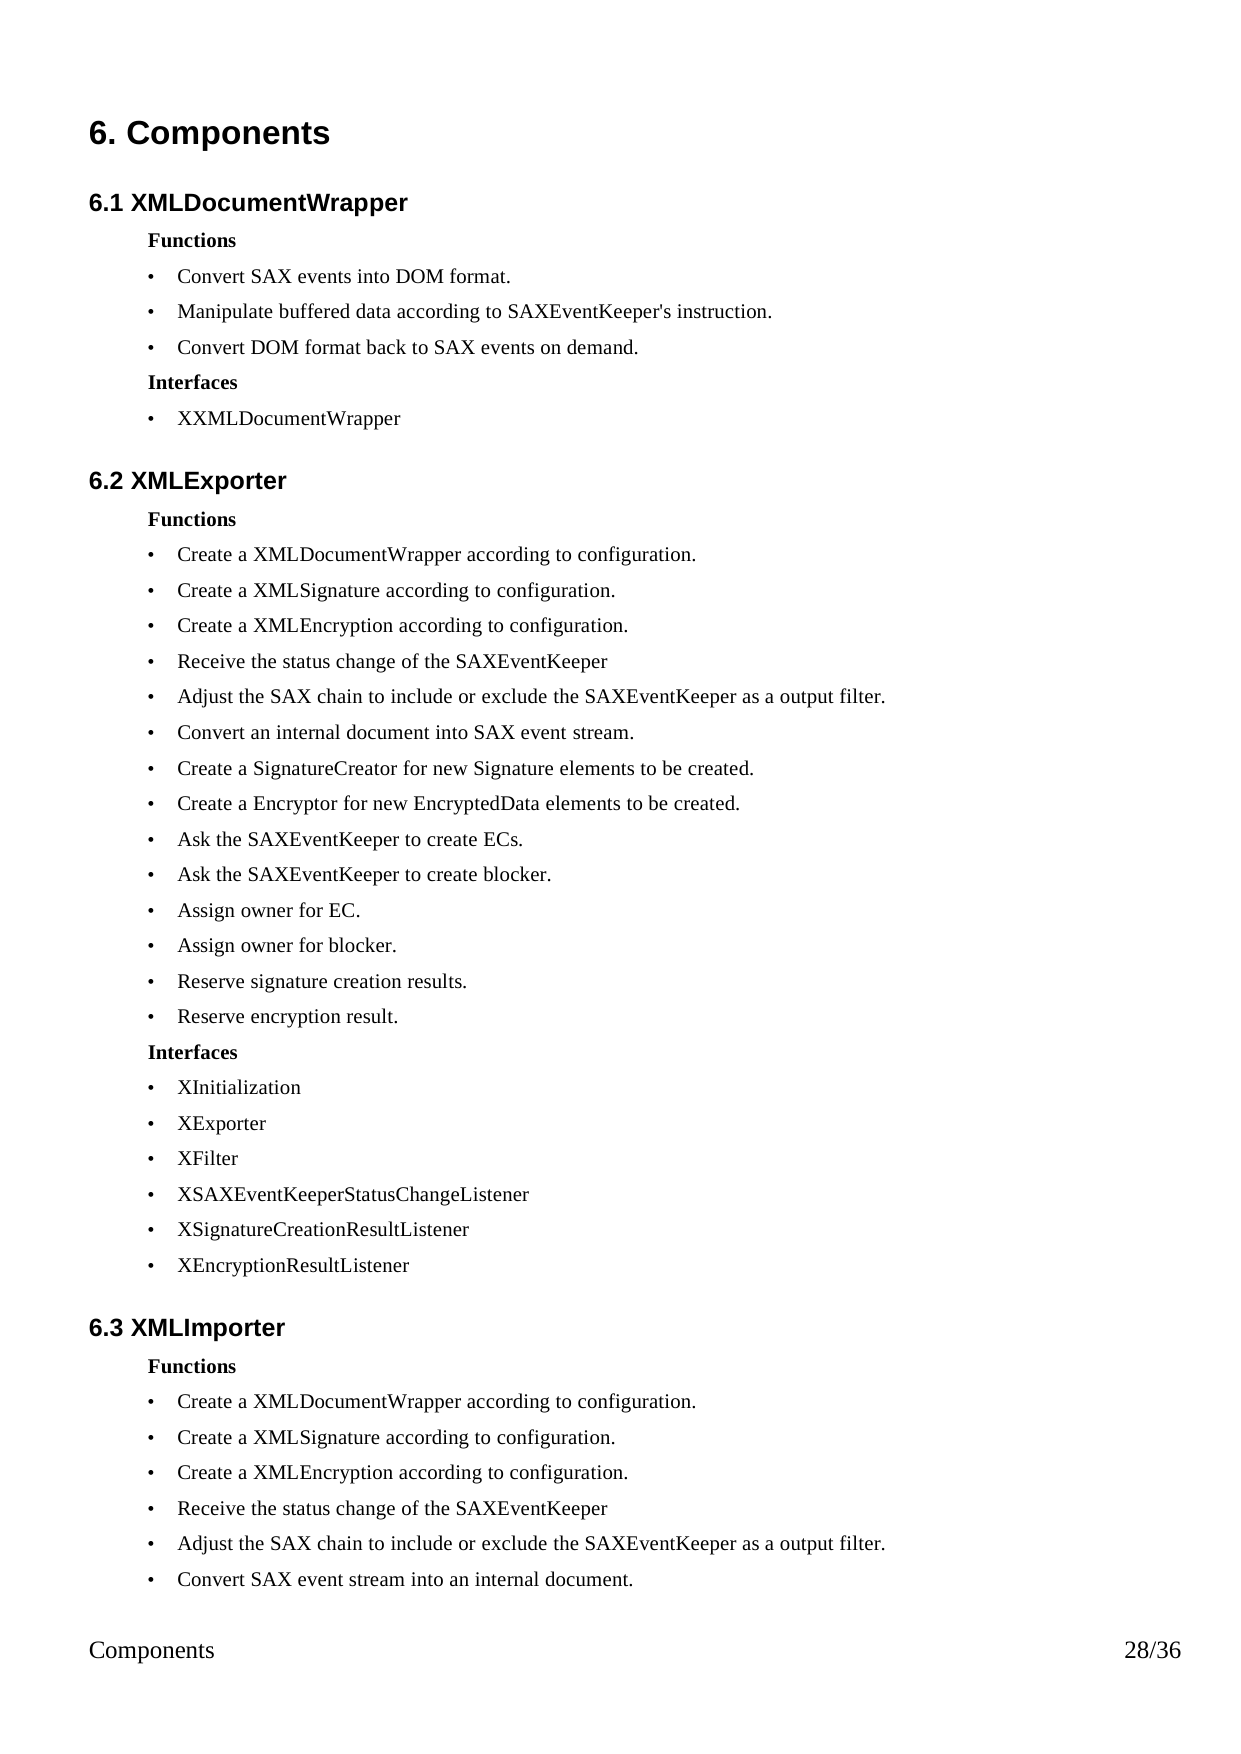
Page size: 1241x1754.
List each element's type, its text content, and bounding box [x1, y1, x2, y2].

list XSAXEventKeeperStatusChangeListener [148, 1183, 1181, 1206]
list Reserve signature creation results. [148, 969, 1181, 992]
subtitle Functions [148, 1355, 1181, 1378]
list Create a XMLDocumentWrapper according to configuration. [148, 543, 1181, 566]
list XEncryptionResultListener [148, 1254, 1181, 1277]
list Create a XMLEncryption according to configuration. [148, 614, 1181, 637]
subtitle XMLDocumentWrapper [88, 188, 1181, 217]
subtitle Components [88, 113, 1181, 151]
list XFilter [148, 1147, 1181, 1170]
subtitle Interfaces [148, 1041, 1181, 1063]
list Manipulate buffered data according to SAXEventKeeper's instruction. [148, 300, 1181, 323]
list XXMLDocumentWrapper [148, 407, 1181, 430]
subtitle Interfaces [148, 371, 1181, 394]
list Create a XMLDocumentWrapper according to configuration. [148, 1390, 1181, 1413]
list XExporter [148, 1112, 1181, 1134]
list Create a XMLSignature according to configuration. [148, 579, 1181, 602]
list Reserve encryption result. [148, 1005, 1181, 1028]
list XInitialization [148, 1076, 1181, 1099]
subtitle XMLImporter [88, 1314, 1181, 1342]
subtitle Functions [148, 229, 1181, 252]
list Adjust the SAX chain to include or exclude the SAXEventKeeper as a output filter. [148, 685, 1181, 708]
list Create a SignatureCreator for new Signature elements to be created. [148, 756, 1181, 779]
list Assign owner for blocker. [148, 934, 1181, 957]
list Create a XMLSignature according to configuration. [148, 1426, 1181, 1449]
list Convert an internal document into SAX event stream. [148, 721, 1181, 744]
subtitle XMLExporter [88, 467, 1181, 495]
list Assign owner for EC. [148, 898, 1181, 921]
list Convert SAX event stream into an internal document. [148, 1568, 1181, 1591]
list Create a Encryptor for new EncryptedData elements to be created. [148, 792, 1181, 815]
list Ask the SAXEventKeeper to create ECs. [148, 827, 1181, 850]
list Create a XMLEncryption according to configuration. [148, 1461, 1181, 1484]
list Convert DOM format back to SAX events on demand. [148, 336, 1181, 359]
list Adjust the SAX chain to include or exclude the SAXEventKeeper as a output filter. [148, 1532, 1181, 1555]
list Convert SAX events into DOM format. [148, 264, 1181, 288]
list Ask the SAXEventKeeper to create blocker. [148, 863, 1181, 886]
subtitle Functions [148, 508, 1181, 531]
list Receive the status change of the SAXEventKeeper [148, 650, 1181, 673]
list Receive the status change of the SAXEventKeeper [148, 1497, 1181, 1520]
list XSignatureCreationResultListener [148, 1218, 1181, 1241]
